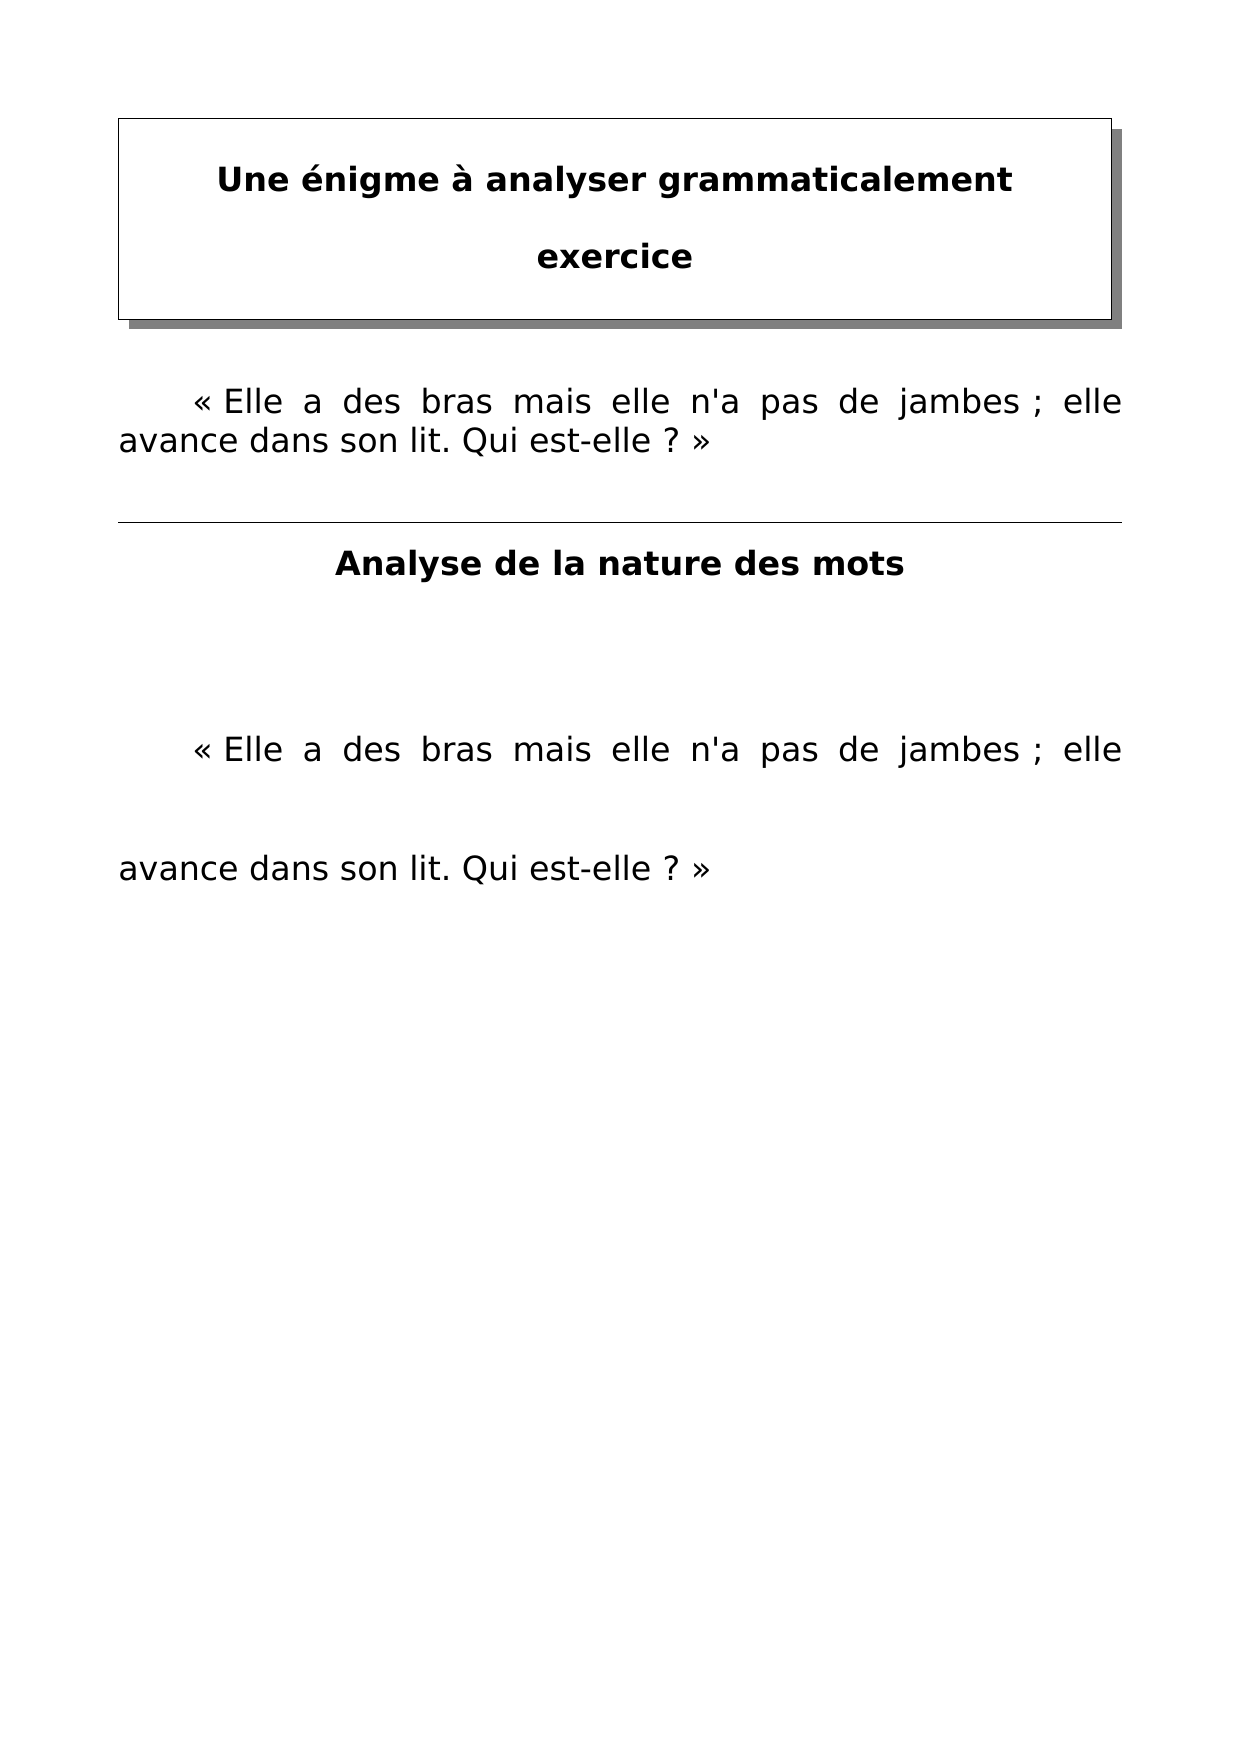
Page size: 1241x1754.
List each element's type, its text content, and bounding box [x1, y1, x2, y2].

text Analyse de la nature des mots [118, 545, 1122, 584]
text « Elle a des bras mais elle n'a pas de jambes ; elle avance dans son lit. Qui est-elle ? » [118, 382, 1122, 460]
text « Elle a des bras mais elle n'a pas de jambes ; elle avance dans son lit. Qui est-elle ? » [118, 652, 1122, 888]
text Une énigme à analyser grammaticalement [119, 157, 1111, 199]
text exercice [119, 235, 1111, 277]
